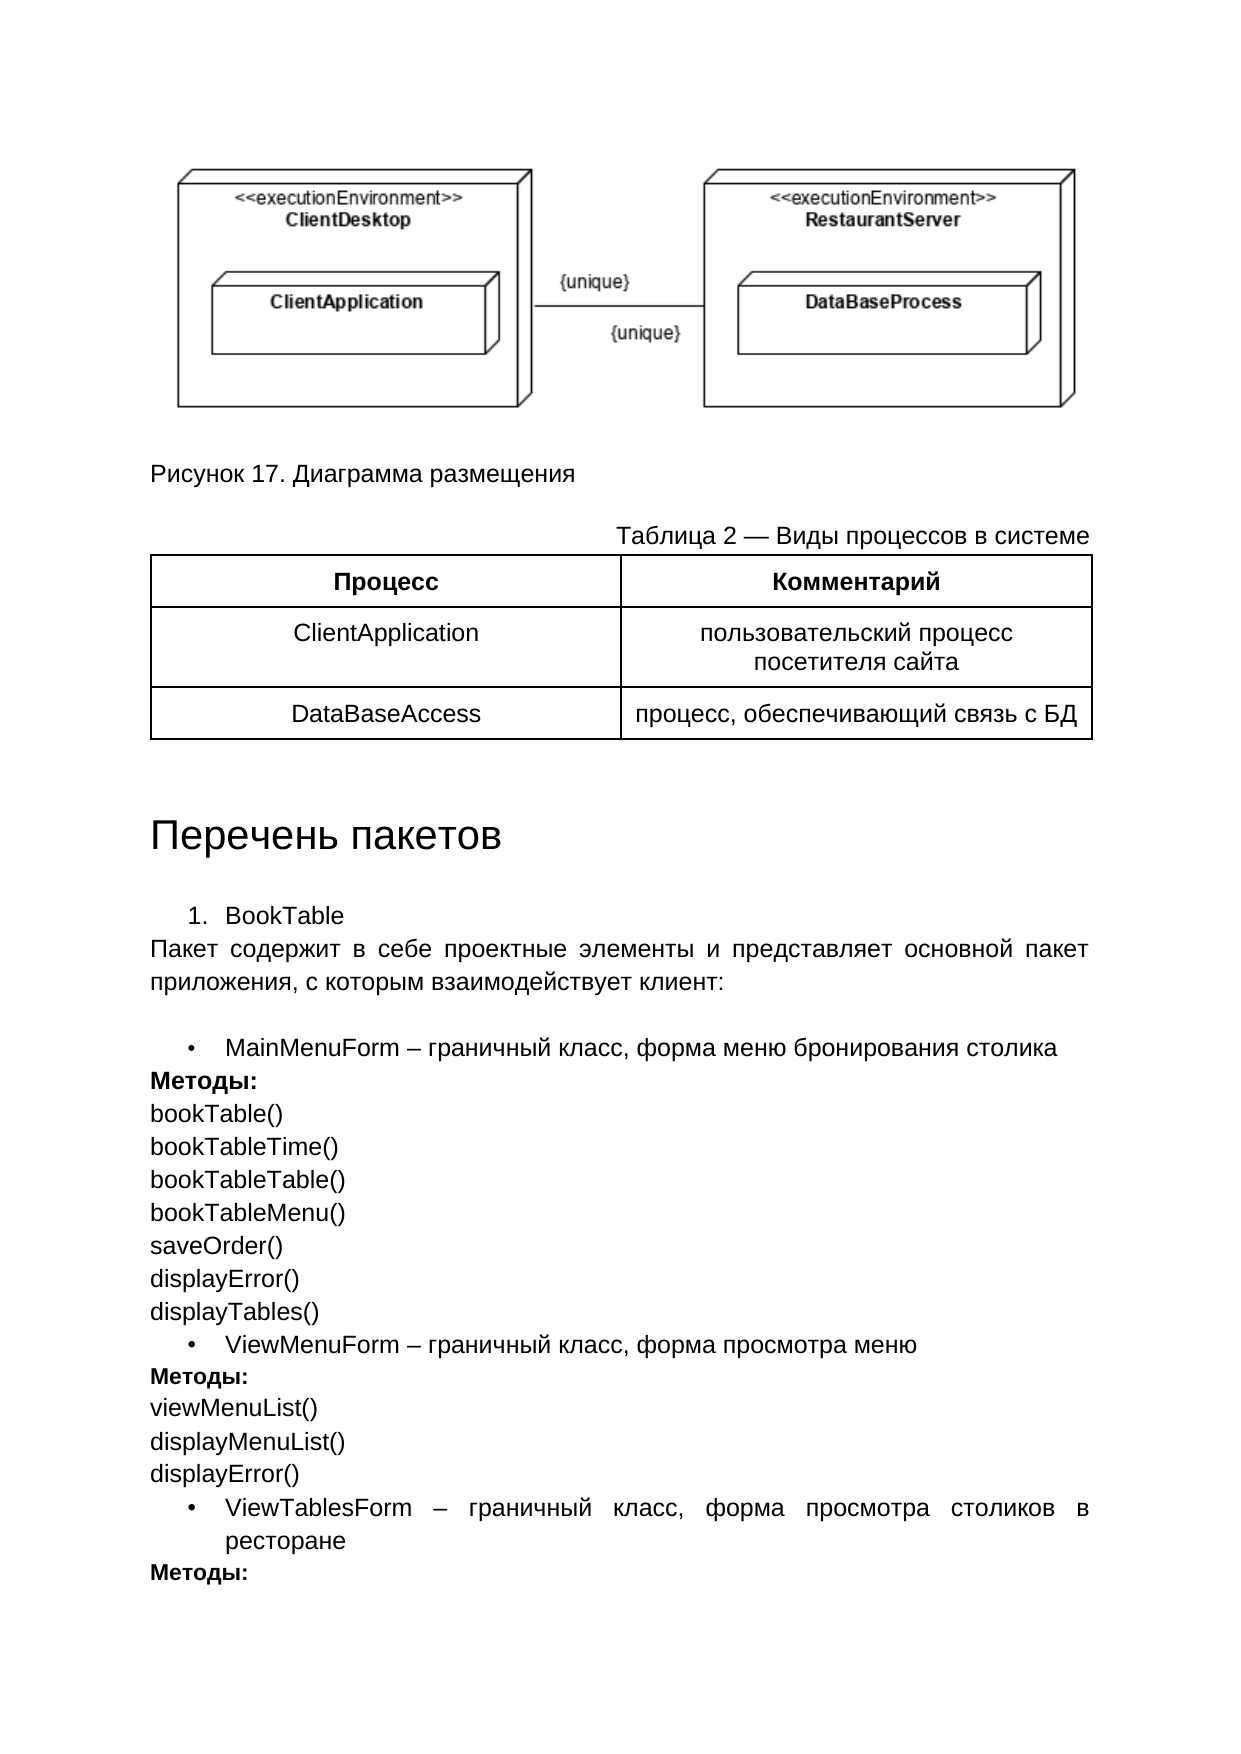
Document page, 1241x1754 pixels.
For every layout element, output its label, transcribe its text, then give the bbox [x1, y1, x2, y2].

list BookTable [187, 901, 1090, 929]
text bookTableTime() [150, 1132, 1090, 1161]
list ViewMenuForm – граничный класс, форма просмотра меню [187, 1330, 1090, 1359]
list ViewTablesForm – граничный класс, форма просмотра столиков в ресторане [187, 1492, 1090, 1554]
table_cell DataBaseAccess [152, 688, 620, 738]
text bookTable() [150, 1099, 1090, 1128]
text Методы: [150, 1559, 1090, 1585]
text Пакет содержит в себе проектные элементы и представляет основной пакет приложения, с которым взаимодействует клиент: [150, 934, 1090, 996]
table_cell пользовательский процесс посетителя сайта [622, 608, 1091, 686]
list MainMenuForm – граничный класс, форма меню бронирования столика [187, 1033, 1090, 1062]
subtitle Перечень пакетов [150, 810, 1090, 858]
text Таблица 2 — Виды процессов в системе [150, 521, 1090, 550]
picture [150, 150, 1091, 431]
table_cell ClientApplication [152, 608, 620, 686]
text bookTableMenu() [150, 1198, 1090, 1227]
text displayError() [150, 1459, 1090, 1488]
text Методы: [150, 1066, 1090, 1095]
table_cell процесс, обеспечивающий связь с БД [622, 688, 1091, 738]
text bookTableTable() [150, 1165, 1090, 1194]
text displayTables() [150, 1297, 1090, 1326]
text displayMenuList() [150, 1426, 1090, 1455]
table_header Комментарий [622, 556, 1091, 606]
text saveOrder() [150, 1231, 1090, 1260]
text viewMenuList() [150, 1393, 1090, 1422]
text displayError() [150, 1264, 1090, 1293]
table_cell Рисунок 17. Диаграмма размещения [150, 459, 1090, 488]
text Методы: [150, 1363, 1090, 1389]
table_header Процесс [152, 556, 620, 606]
table_header [150, 431, 1090, 459]
